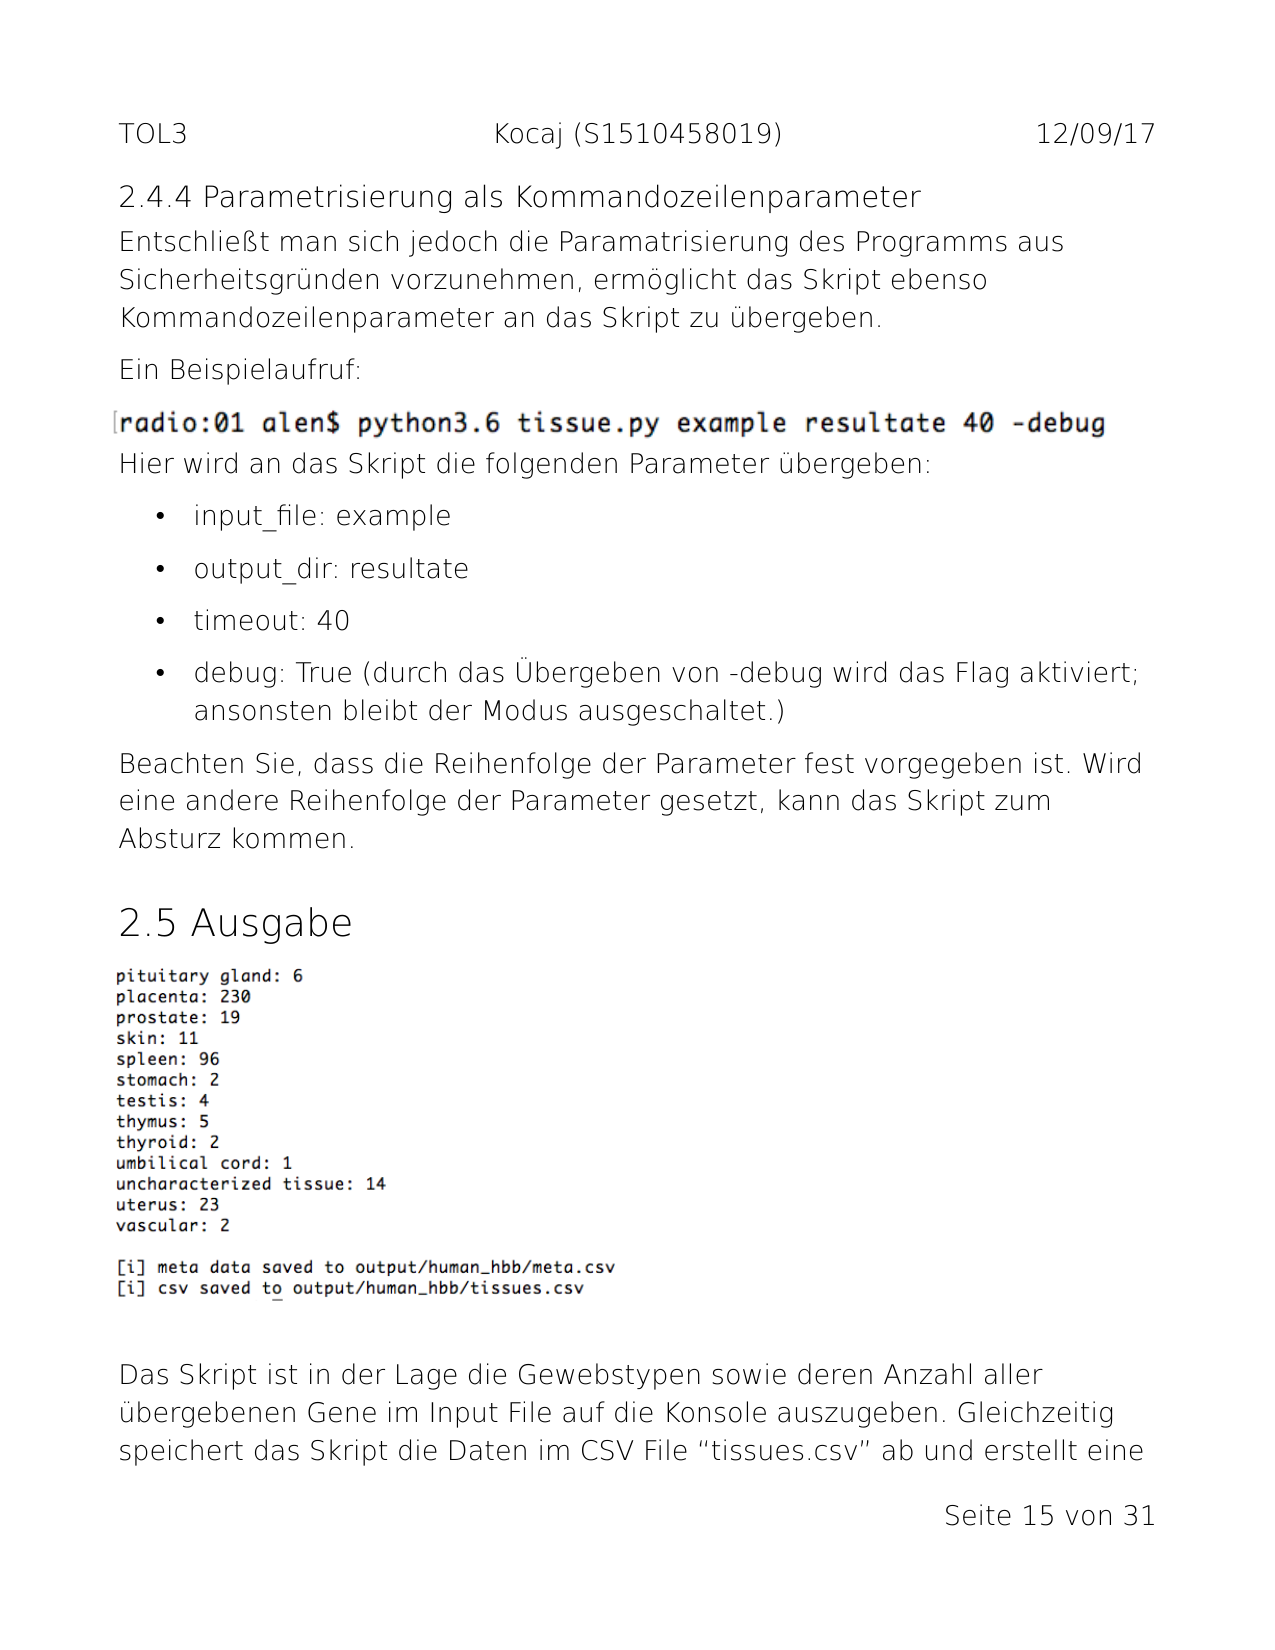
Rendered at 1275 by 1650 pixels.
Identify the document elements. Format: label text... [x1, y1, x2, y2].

text Entschließt man sich jedoch die Paramatrisierung des Programms aus Sicherheitsgründen vorzunehmen, ermöglicht das Skript ebenso Kommandozeilenparameter an das Skript zu übergeben. [118, 226, 1157, 333]
text Ein Beispielaufruf: [118, 354, 1157, 386]
text Beachten Sie, dass die Reihenfolge der Parameter fest vorgegeben ist. Wird eine andere Reihenfolge der Parameter gesetzt, kann das Skript zum Absturz kommen. [118, 748, 1157, 855]
picture [111, 406, 1120, 442]
subtitle 2.5 Ausgabe [118, 901, 1157, 945]
list input_file: example [156, 501, 1157, 532]
picture [112, 966, 620, 1301]
list debug: True (durch das Übergeben von -debug wird das Flag aktiviert; ansonsten bleibt der Modus ausgeschaltet.) [156, 658, 1157, 727]
text Hier wird an das Skript die folgenden Parameter übergeben: [118, 407, 1157, 480]
subtitle 2.4.4 Parametrisierung als Kommandozeilenparameter [118, 180, 1157, 214]
list timeout: 40 [156, 605, 1157, 637]
list output_dir: resultate [156, 553, 1157, 584]
text Das Skript ist in der Lage die Gewebstypen sowie deren Anzahl aller übergebenen Gene im Input File auf die Konsole auszugeben. Gleichzeitig speichert das Skript die Daten im CSV File “tissues.csv” ab und erstellt eine [118, 1359, 1157, 1467]
